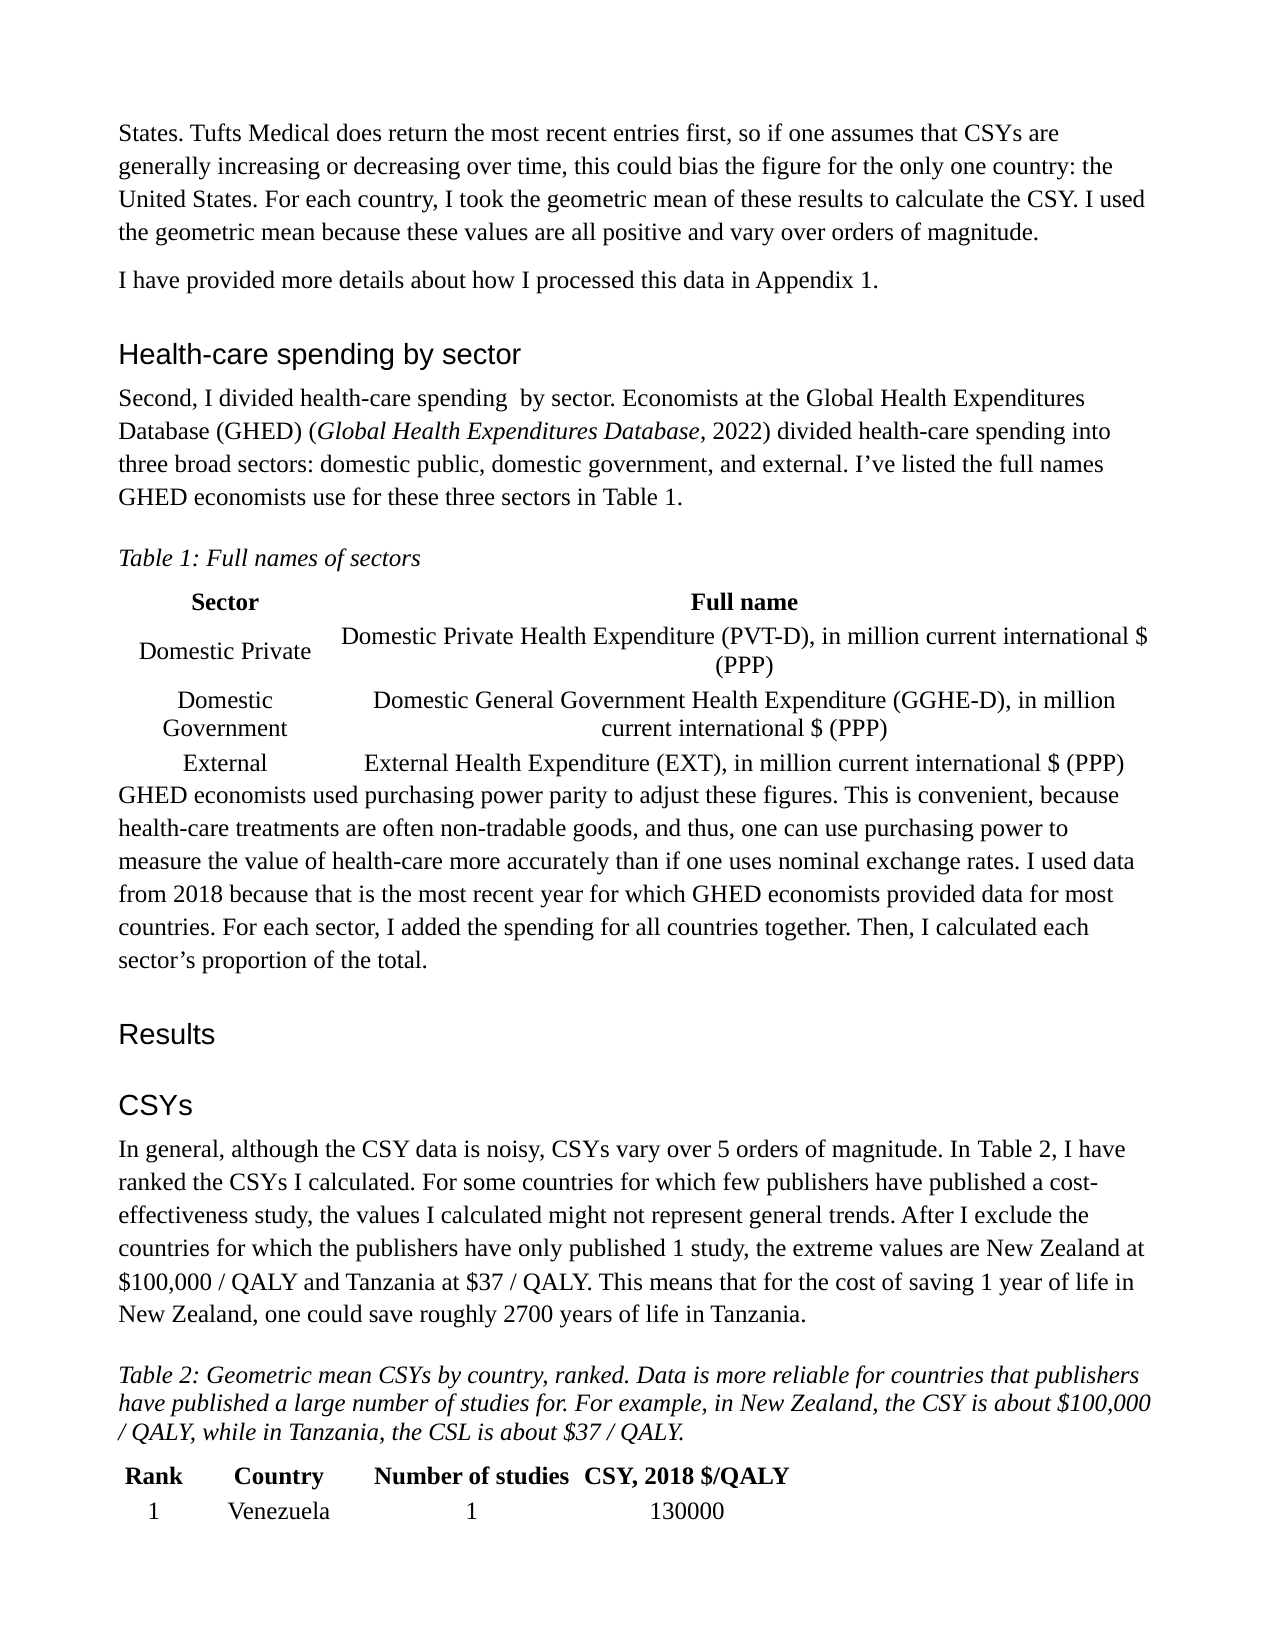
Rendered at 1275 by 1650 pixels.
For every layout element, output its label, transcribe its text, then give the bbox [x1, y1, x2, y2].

text GHED economists used purchasing power parity to adjust these figures. This is convenient, because health-care treatments are often non-tradable goods, and thus, one can use purchasing power to measure the value of health-care more accurately than if one uses nominal exchange rates. I used data from 2018 because that is the most recent year for which GHED economists provided data for most countries. For each sector, I added the spending for all countries together. Then, I calculated each sector’s proportion of the total. [118, 780, 1157, 973]
text States. Tufts Medical does return the most recent entries first, so if one assumes that CSYs are generally increasing or decreasing over time, this could bias the figure for the only one country: the United States. For each country, I took the geometric mean of these results to calculate the CSY. I used the geometric mean because these values are all positive and vary over orders of magnitude. [118, 118, 1157, 246]
subtitle Health-care spending by sector [118, 337, 1157, 371]
table_cell External Health Expenditure (EXT), in million current international $ (PPP) [332, 745, 1157, 780]
subtitle CSYs [118, 1088, 1157, 1122]
table_cell External [118, 745, 332, 780]
table_cell 1 [118, 1493, 189, 1528]
table_header Number of studies [369, 1459, 574, 1493]
table_cell 130000 [575, 1493, 799, 1528]
text Table 2: Geometric mean CSYs by country, ranked. Data is more reliable for countries that publishers have published a large number of studies for. For example, in New Zealand, the CSY is about $100,000 / QALY, while in Tanzania, the CSL is about $37 / QALY. [118, 1360, 1157, 1446]
text I have provided more details about how I processed this data in Appendix 1. [118, 265, 1157, 293]
table_header Rank [118, 1459, 189, 1493]
text In general, although the CSY data is noisy, CSYs vary over 5 orders of magnitude. In Table 2, I have ranked the CSYs I calculated. For some countries for which few publishers have published a cost-effectiveness study, the values I calculated might not represent general trends. After I exclude the countries for which the publishers have only published 1 study, the extreme values are New Zealand at $100,000 / QALY and Tanzania at $37 / QALY. This means that for the cost of saving 1 year of life in New Zealand, one could save roughly 2700 years of life in Tanzania. [118, 1134, 1157, 1328]
table_header Country [189, 1459, 368, 1493]
table_cell 1 [369, 1493, 574, 1528]
subtitle Results [118, 1017, 1157, 1051]
table_header Full name [332, 584, 1157, 618]
table_cell Domestic Private Health Expenditure (PVT-D), in million current international $ (PPP) [332, 619, 1157, 682]
table_header Sector [118, 584, 332, 618]
table_cell Venezuela [189, 1493, 368, 1528]
table_cell Domestic Government [118, 682, 332, 745]
table_header CSY, 2018 $/QALY [575, 1459, 799, 1493]
table_cell Domestic Private [118, 619, 332, 682]
table_cell Domestic General Government Health Expenditure (GGHE-D), in million current international $ (PPP) [332, 682, 1157, 745]
text Second, I divided health-care spending by sector. Economists at the Global Health Expenditures Database (GHED) (Global Health Expenditures Database, 2022) divided health-care spending into three broad sectors: domestic public, domestic government, and external. I’ve listed the full names GHED economists use for these three sectors in Table 1. [118, 383, 1157, 511]
text Table 1: Full names of sectors [118, 543, 1157, 571]
